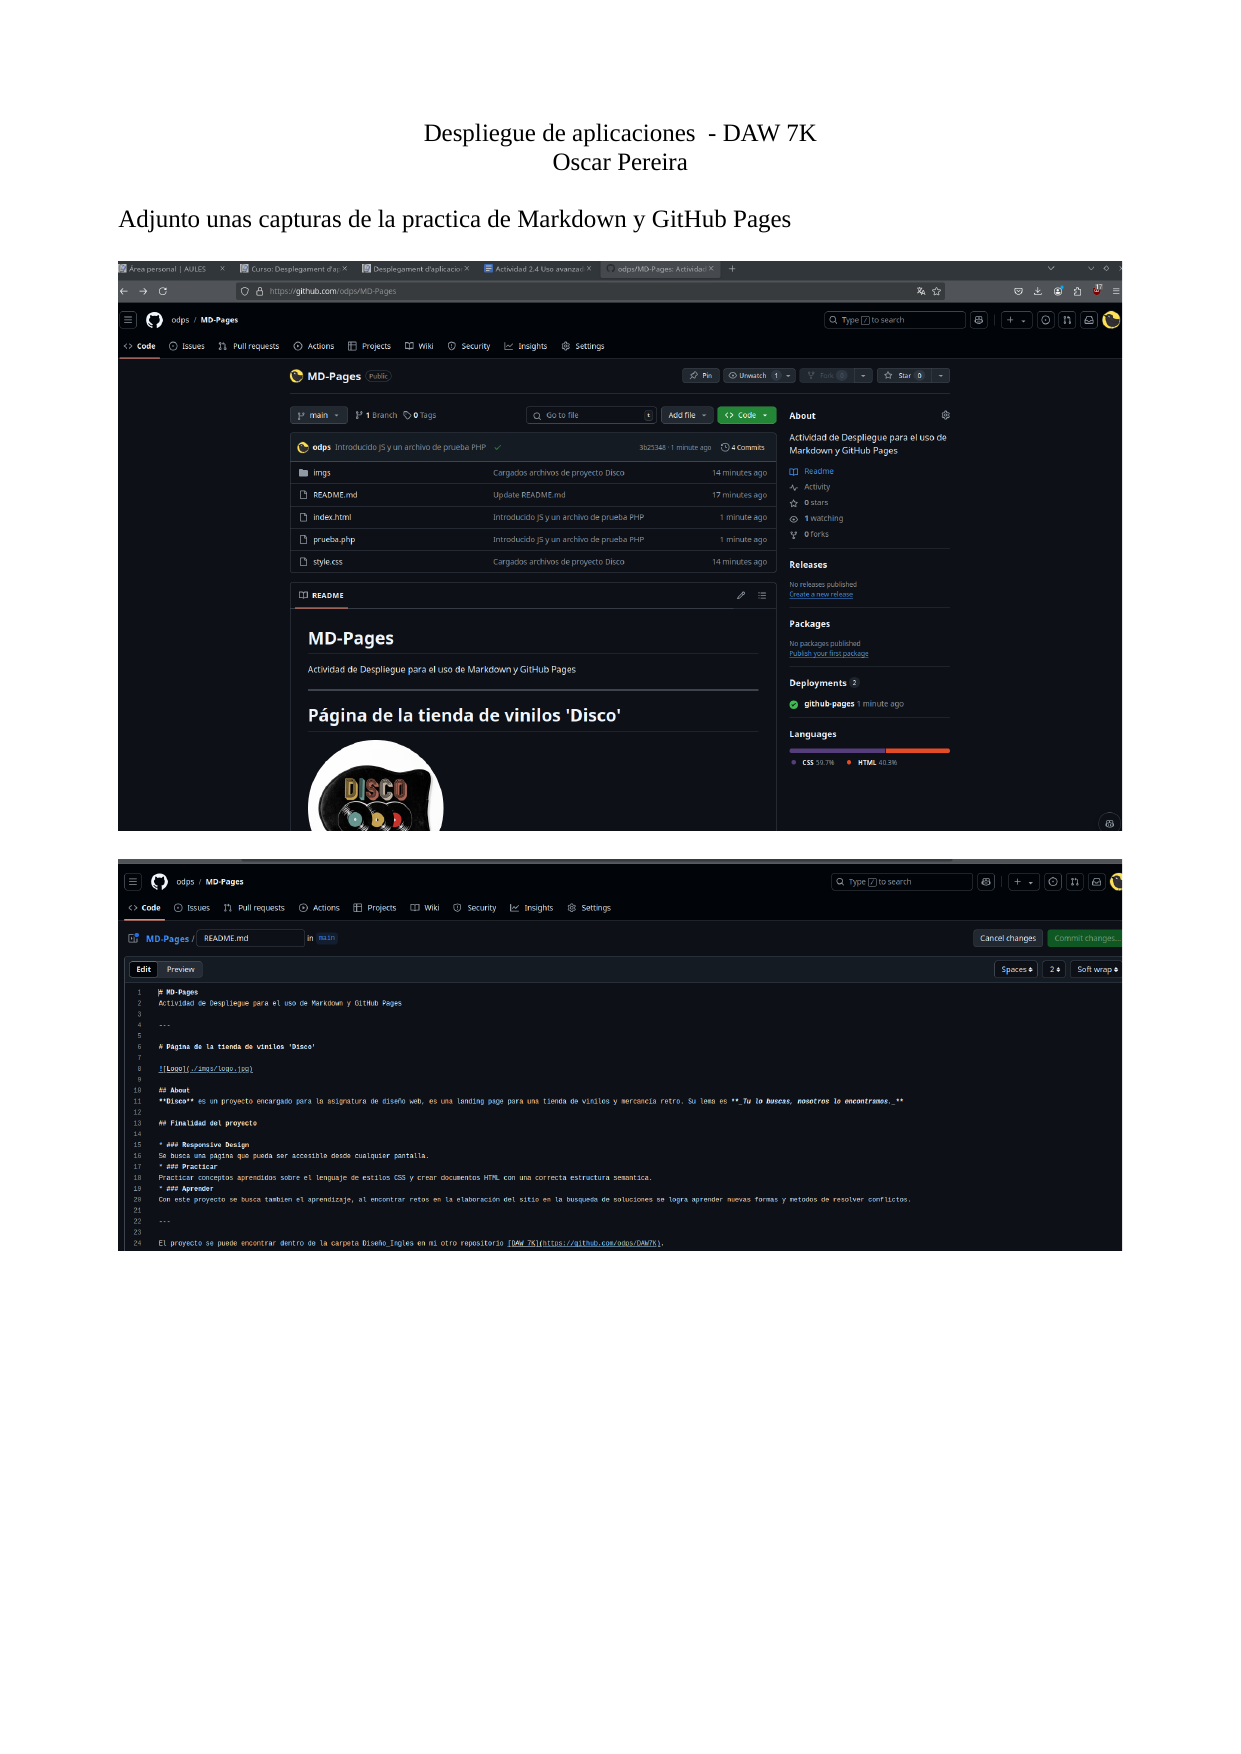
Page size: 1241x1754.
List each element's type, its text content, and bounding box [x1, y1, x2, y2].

picture [118, 859, 1123, 1251]
text Despliegue de aplicaciones - DAW 7K [118, 118, 1122, 147]
text Oscar Pereira [118, 147, 1122, 176]
text Adjunto unas capturas de la practica de Markdown y GitHub Pages [118, 204, 1122, 233]
picture [118, 261, 1123, 831]
